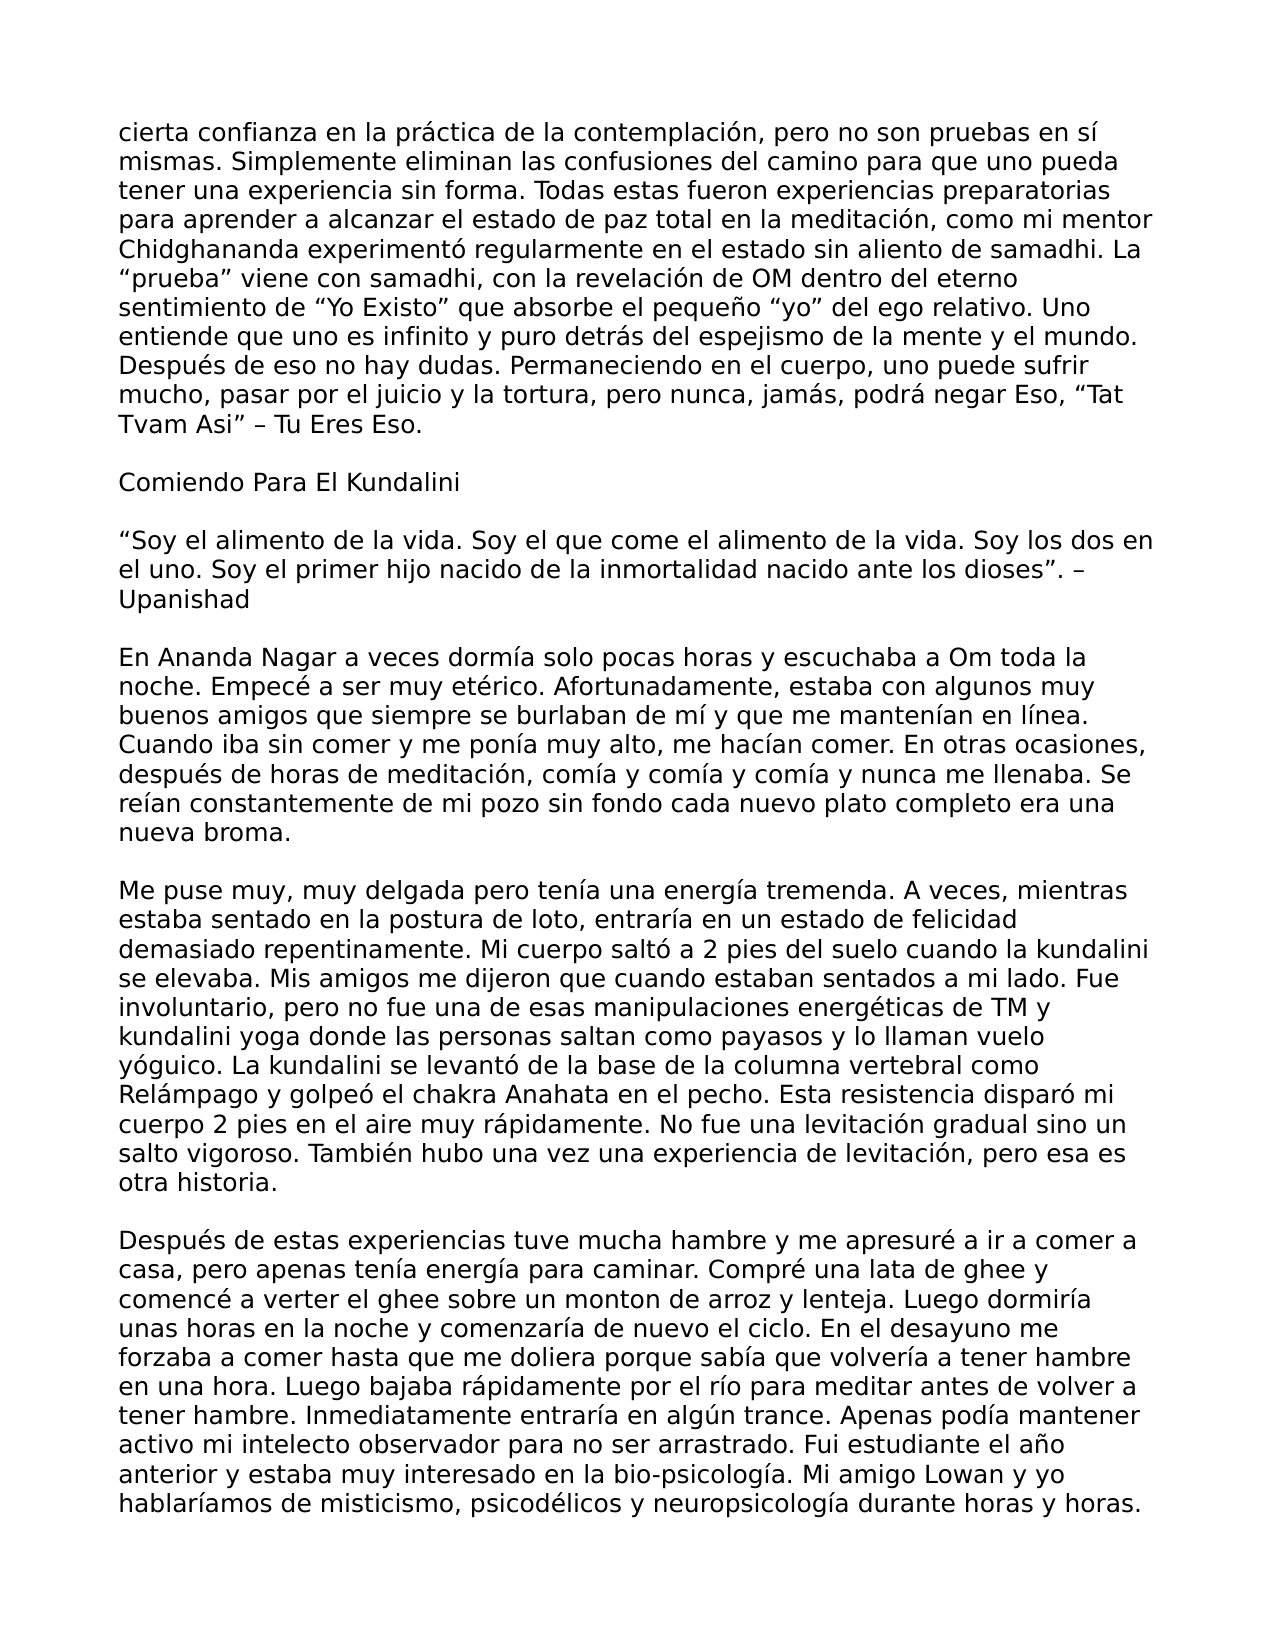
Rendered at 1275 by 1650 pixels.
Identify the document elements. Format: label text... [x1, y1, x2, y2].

text cierta confianza en la práctica de la contemplación, pero no son pruebas en sí mismas. Simplemente eliminan las confusiones del camino para que uno pueda tener una experiencia sin forma. Todas estas fueron experiencias preparatorias para aprender a alcanzar el estado de paz total en la meditación, como mi mentor Chidghananda experimentó regularmente en el estado sin aliento de samadhi. La “prueba” viene con samadhi, con la revelación de OM dentro del eterno sentimiento de “Yo Existo” que absorbe el pequeño “yo” del ego relativo. Uno entiende que uno es infinito y puro detrás del espejismo de la mente y el mundo. Después de eso no hay dudas. Permaneciendo en el cuerpo, uno puede sufrir mucho, pasar por el juicio y la tortura, pero nunca, jamás, podrá negar Eso, “Tat Tvam Asi” – Tu Eres Eso. Comiendo Para El Kundalini “Soy el alimento de la vida. Soy el que come el alimento de la vida. Soy los dos en el uno. Soy el primer hijo nacido de la inmortalidad nacido ante los dioses”. – Upanishad En Ananda Nagar a veces dormía solo pocas horas y escuchaba a Om toda la noche. Empecé a ser muy etérico. Afortunadamente, estaba con algunos muy buenos amigos que siempre se burlaban de mí y que me mantenían en línea. Cuando iba sin comer y me ponía muy alto, me hacían comer. En otras ocasiones, después de horas de meditación, comía y comía y comía y nunca me llenaba. Se reían constantemente de mi pozo sin fondo cada nuevo plato completo era una nueva broma. Me puse muy, muy delgada pero tenía una energía tremenda. A veces, mientras estaba sentado en la postura de loto, entraría en un estado de felicidad demasiado repentinamente. Mi cuerpo saltó a 2 pies del suelo cuando la kundalini se elevaba. Mis amigos me dijeron que cuando estaban sentados a mi lado. Fue involuntario, pero no fue una de esas manipulaciones energéticas de TM y kundalini yoga donde las personas saltan como payasos y lo llaman vuelo yóguico. La kundalini se levantó de la base de la columna vertebral como Relámpago y golpeó el chakra Anahata en el pecho. Esta resistencia disparó mi cuerpo 2 pies en el aire muy rápidamente. No fue una levitación gradual sino un salto vigoroso. También hubo una vez una experiencia de levitación, pero esa es otra historia. Después de estas experiencias tuve mucha hambre y me apresuré a ir a comer a casa, pero apenas tenía energía para caminar. Compré una lata de ghee y comencé a verter el ghee sobre un monton de arroz y lenteja. Luego dormiría unas horas en la noche y comenzaría de nuevo el ciclo. En el desayuno me forzaba a comer hasta que me doliera porque sabía que volvería a tener hambre en una hora. Luego bajaba rápidamente por el río para meditar antes de volver a tener hambre. Inmediatamente entraría en algún trance. Apenas podía mantener activo mi intelecto observador para no ser arrastrado. Fui estudiante el año anterior y estaba muy interesado en la bio-psicología. Mi amigo Lowan y yo hablaríamos de misticismo, psicodélicos y neuropsicología durante horas y horas. [118, 118, 1157, 1518]
